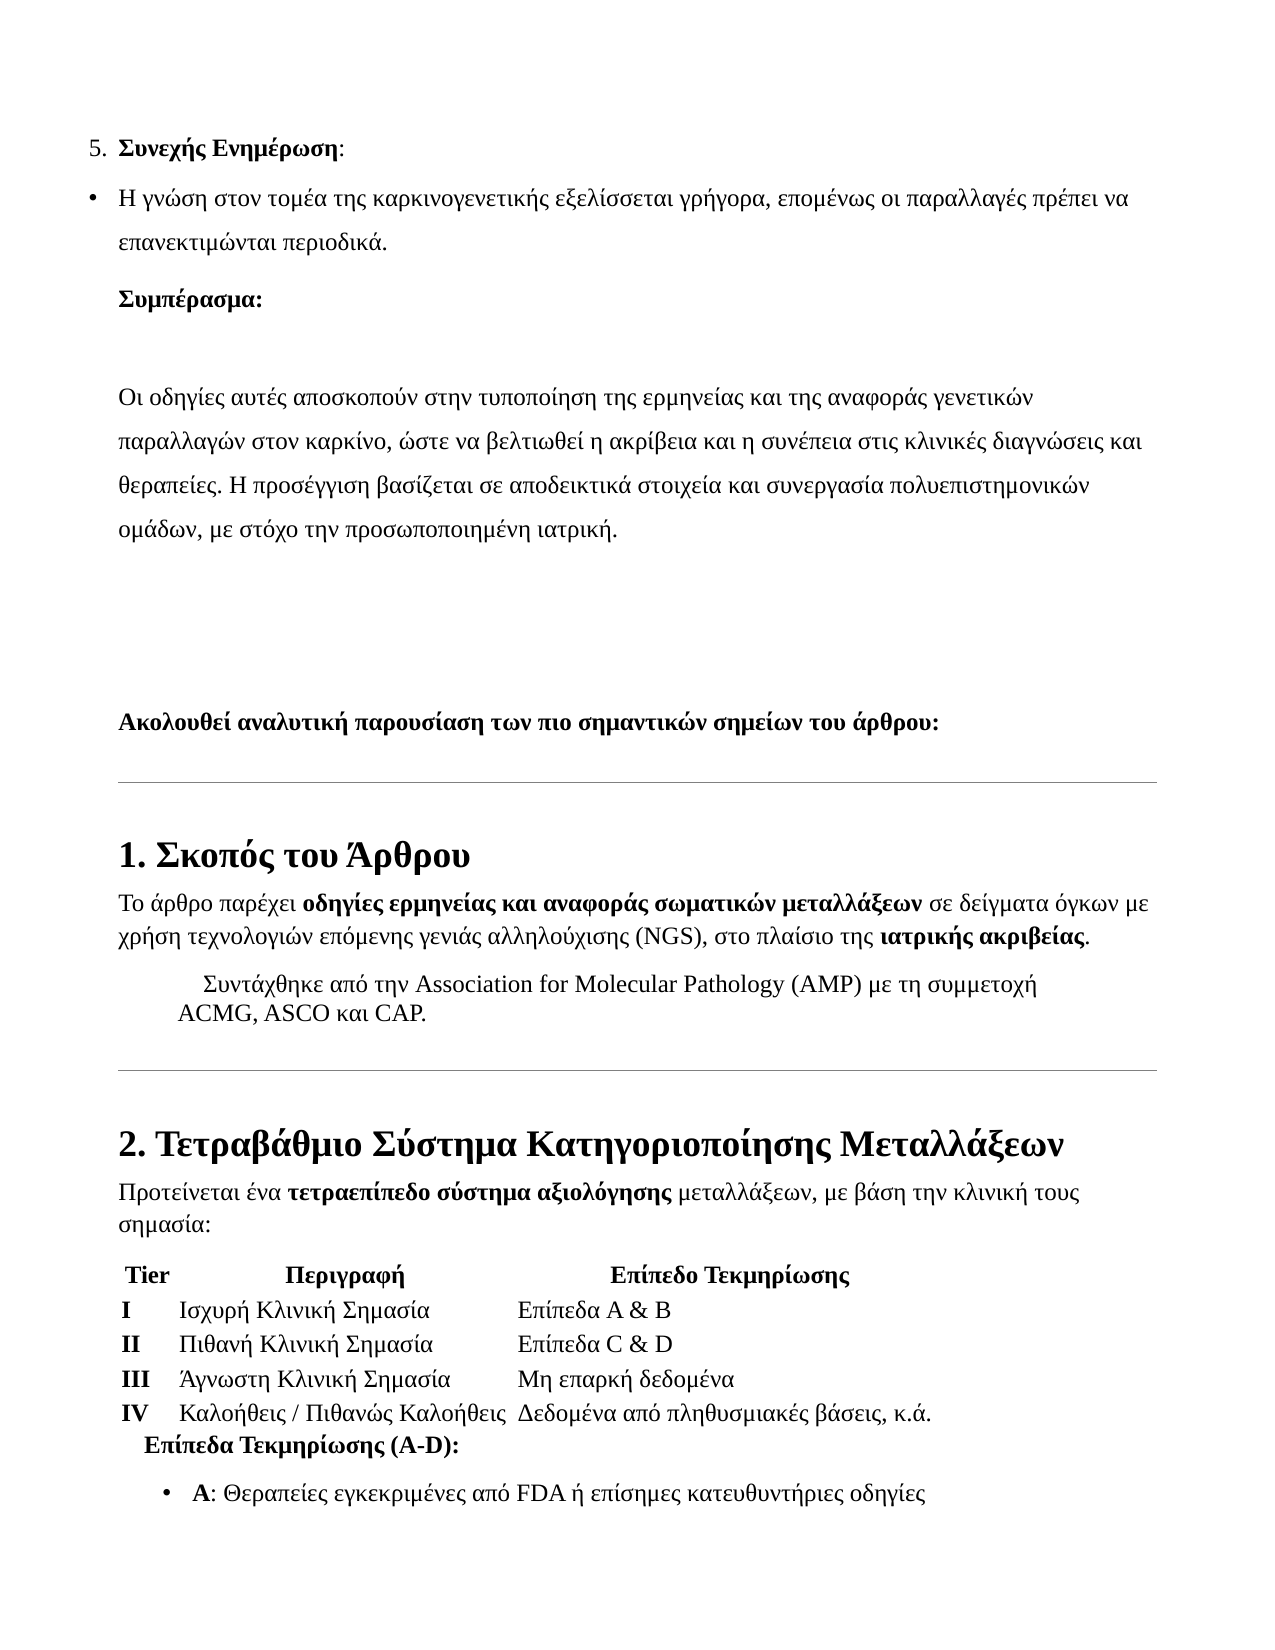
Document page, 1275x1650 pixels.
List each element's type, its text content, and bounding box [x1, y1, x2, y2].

table_cell III [118, 1361, 176, 1396]
table_cell Άγνωστη Κλινική Σημασία [176, 1361, 514, 1396]
list Η γνώση στον τομέα της καρκινογενετικής εξελίσσεται γρήγορα, επομένως οι παραλλαγές πρέπει να επανεκτιμώνται περιοδικά. [118, 168, 1157, 256]
table_header Επίπεδο Τεκμηρίωσης [514, 1257, 945, 1292]
subtitle 1. Σκοπός του Άρθρου [118, 833, 1157, 876]
text Προτείνεται ένα τετραεπίπεδο σύστημα αξιολόγησης μεταλλάξεων, με βάση την κλινική τους σημασία: [118, 1177, 1157, 1238]
table_cell IV [118, 1396, 176, 1430]
table_header Tier [118, 1257, 176, 1292]
text Ακολουθεί αναλυτική παρουσίαση των πιο σημαντικών σημείων του άρθρου: [118, 692, 1157, 736]
table_cell Καλοήθεις / Πιθανώς Καλοήθεις [176, 1396, 514, 1430]
table_cell Επίπεδα A & B [514, 1292, 945, 1326]
text Οι οδηγίες αυτές αποσκοπούν στην τυποποίηση της ερμηνείας και της αναφοράς γενετικών παραλλαγών στον καρκίνο, ώστε να βελτιωθεί η ακρίβεια και η συνέπεια στις κλινικές διαγνώσεις και θεραπείες. Η προσέγγιση βασίζεται σε αποδεικτικά στοιχεία και συνεργασία πολυεπιστημονικών ομάδων, με στόχο την προσωποποιημένη ιατρική. [118, 367, 1157, 542]
table_cell Ισχυρή Κλινική Σημασία [176, 1292, 514, 1326]
subtitle 2. Τετραβάθμιο Σύστημα Κατηγοριοποίησης Μεταλλάξεων [118, 1121, 1157, 1164]
subtitle Συμπέρασμα: [118, 284, 1157, 312]
table_cell II [118, 1326, 176, 1361]
table_header Περιγραφή [176, 1257, 514, 1292]
text Το άρθρο παρέχει οδηγίες ερμηνείας και αναφοράς σωματικών μεταλλάξεων σε δείγματα όγκων με χρήση τεχνολογιών επόμενης γενιάς αλληλούχισης (NGS), στο πλαίσιο της ιατρικής ακριβείας. [118, 888, 1157, 950]
table_cell Πιθανή Κλινική Σημασία [176, 1326, 514, 1361]
table_cell Επίπεδα C & D [514, 1326, 945, 1361]
table_cell I [118, 1292, 176, 1326]
table_cell Δεδομένα από πληθυσμιακές βάσεις, κ.ά. [514, 1396, 945, 1430]
table_cell Μη επαρκή δεδομένα [514, 1361, 945, 1396]
text 🔹 Συντάχθηκε από την Association for Molecular Pathology (AMP) με τη συμμετοχή ACMG, ASCO και CAP. [177, 969, 1098, 1026]
list Συνεχής Ενημέρωση: [118, 118, 1157, 162]
text 🔹 Επίπεδα Τεκμηρίωσης (A-D): [118, 1430, 1157, 1459]
list Α: Θεραπείες εγκεκριμένες από FDA ή επίσημες κατευθυντήριες οδηγίες [162, 1478, 1157, 1506]
